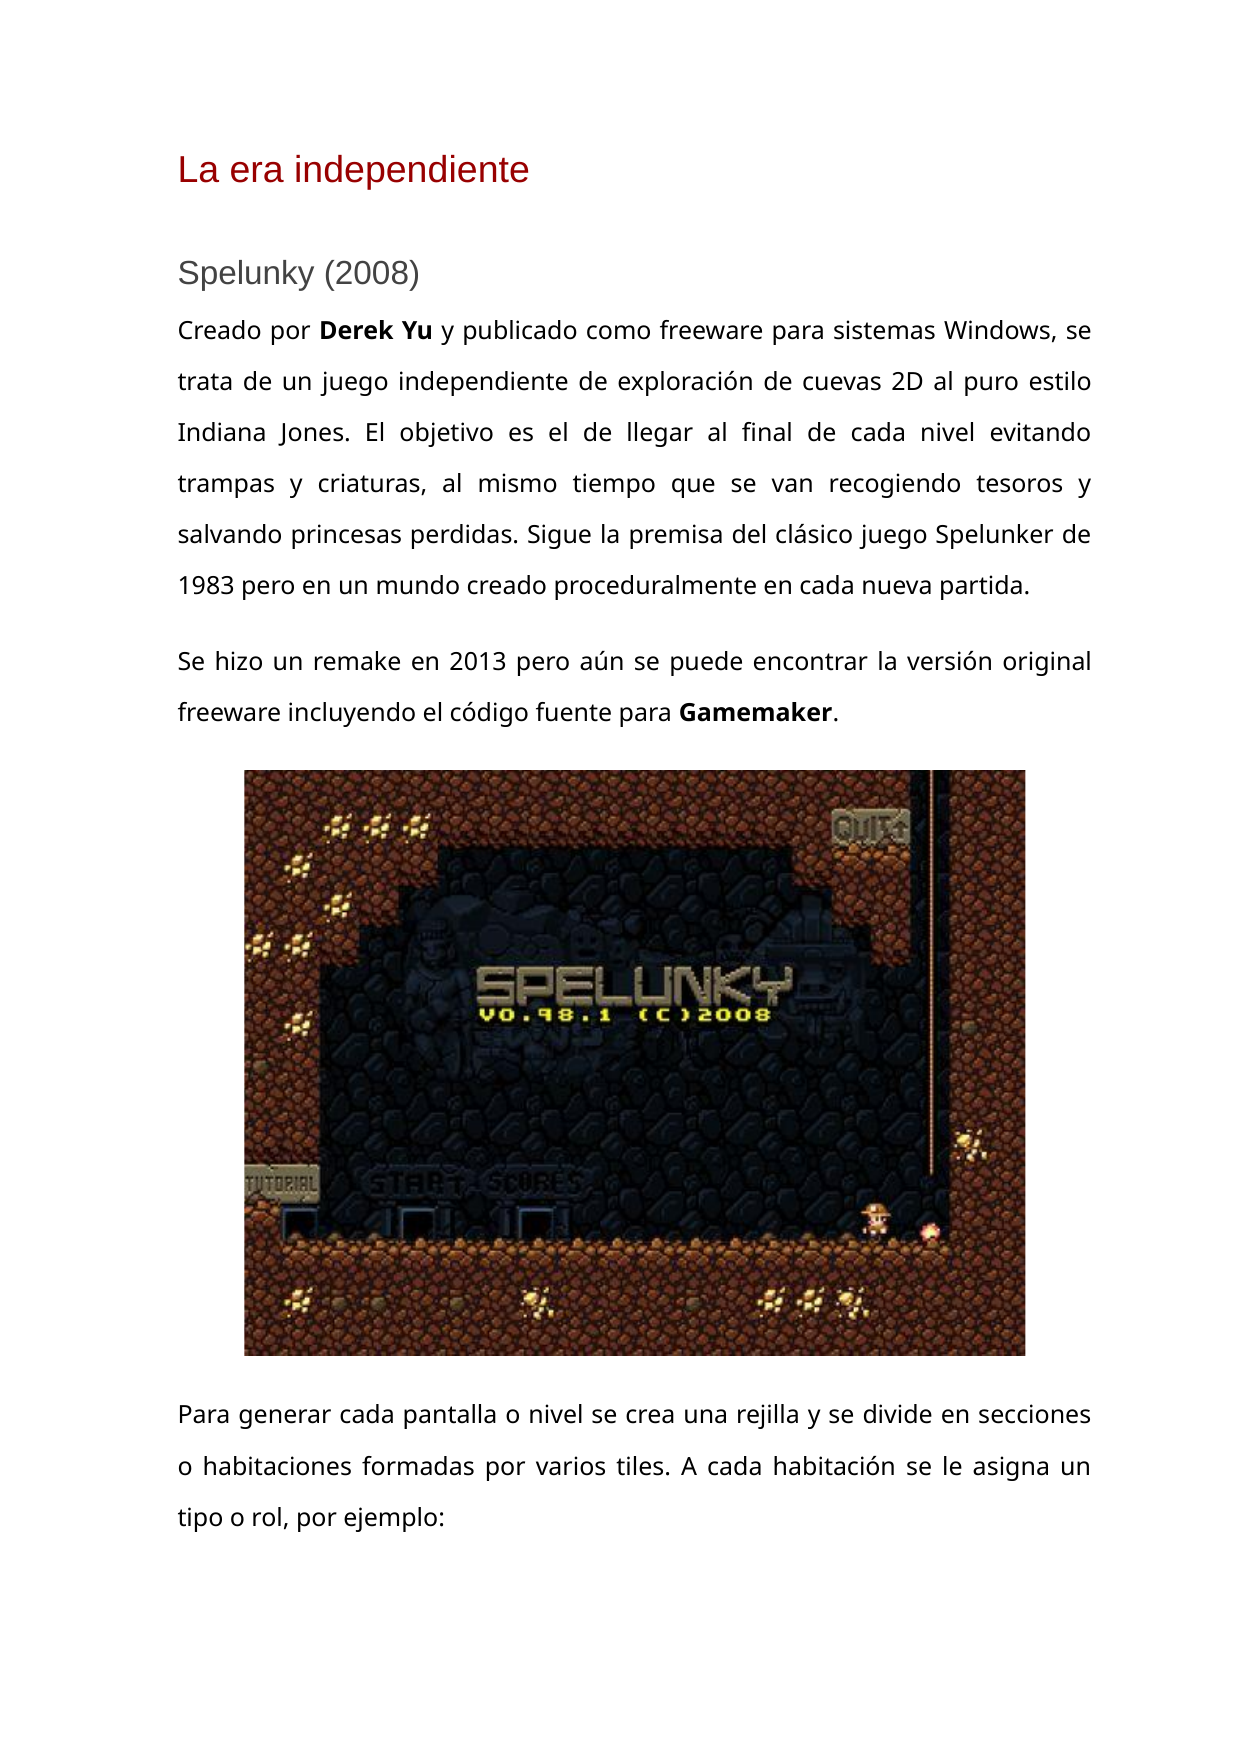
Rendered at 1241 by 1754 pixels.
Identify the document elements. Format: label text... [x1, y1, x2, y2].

text Se hizo un remake en 2013 pero aún se puede encontrar la versión original freeware incluyendo el código fuente para Gamemaker. [177, 644, 1093, 729]
subtitle Spelunky (2008) [177, 253, 1093, 292]
text Para generar cada pantalla o nivel se crea una rejilla y se divide en secciones o habitaciones formadas por varios tiles. A cada habitación se le asigna un tipo o rol, por ejemplo: [177, 1397, 1093, 1533]
picture [244, 770, 1026, 1356]
subtitle La era independiente [177, 148, 1093, 191]
text Creado por Derek Yu y publicado como freeware para sistemas Windows, se trata de un juego independiente de exploración de cuevas 2D al puro estilo Indiana Jones. El objetivo es el de llegar al final de cada nivel evitando trampas y criaturas, al mismo tiempo que se van recogiendo tesoros y salvando princesas perdidas. Sigue la premisa del clásico juego Spelunker de 1983 pero en un mundo creado proceduralmente en cada nueva partida. [177, 312, 1093, 602]
